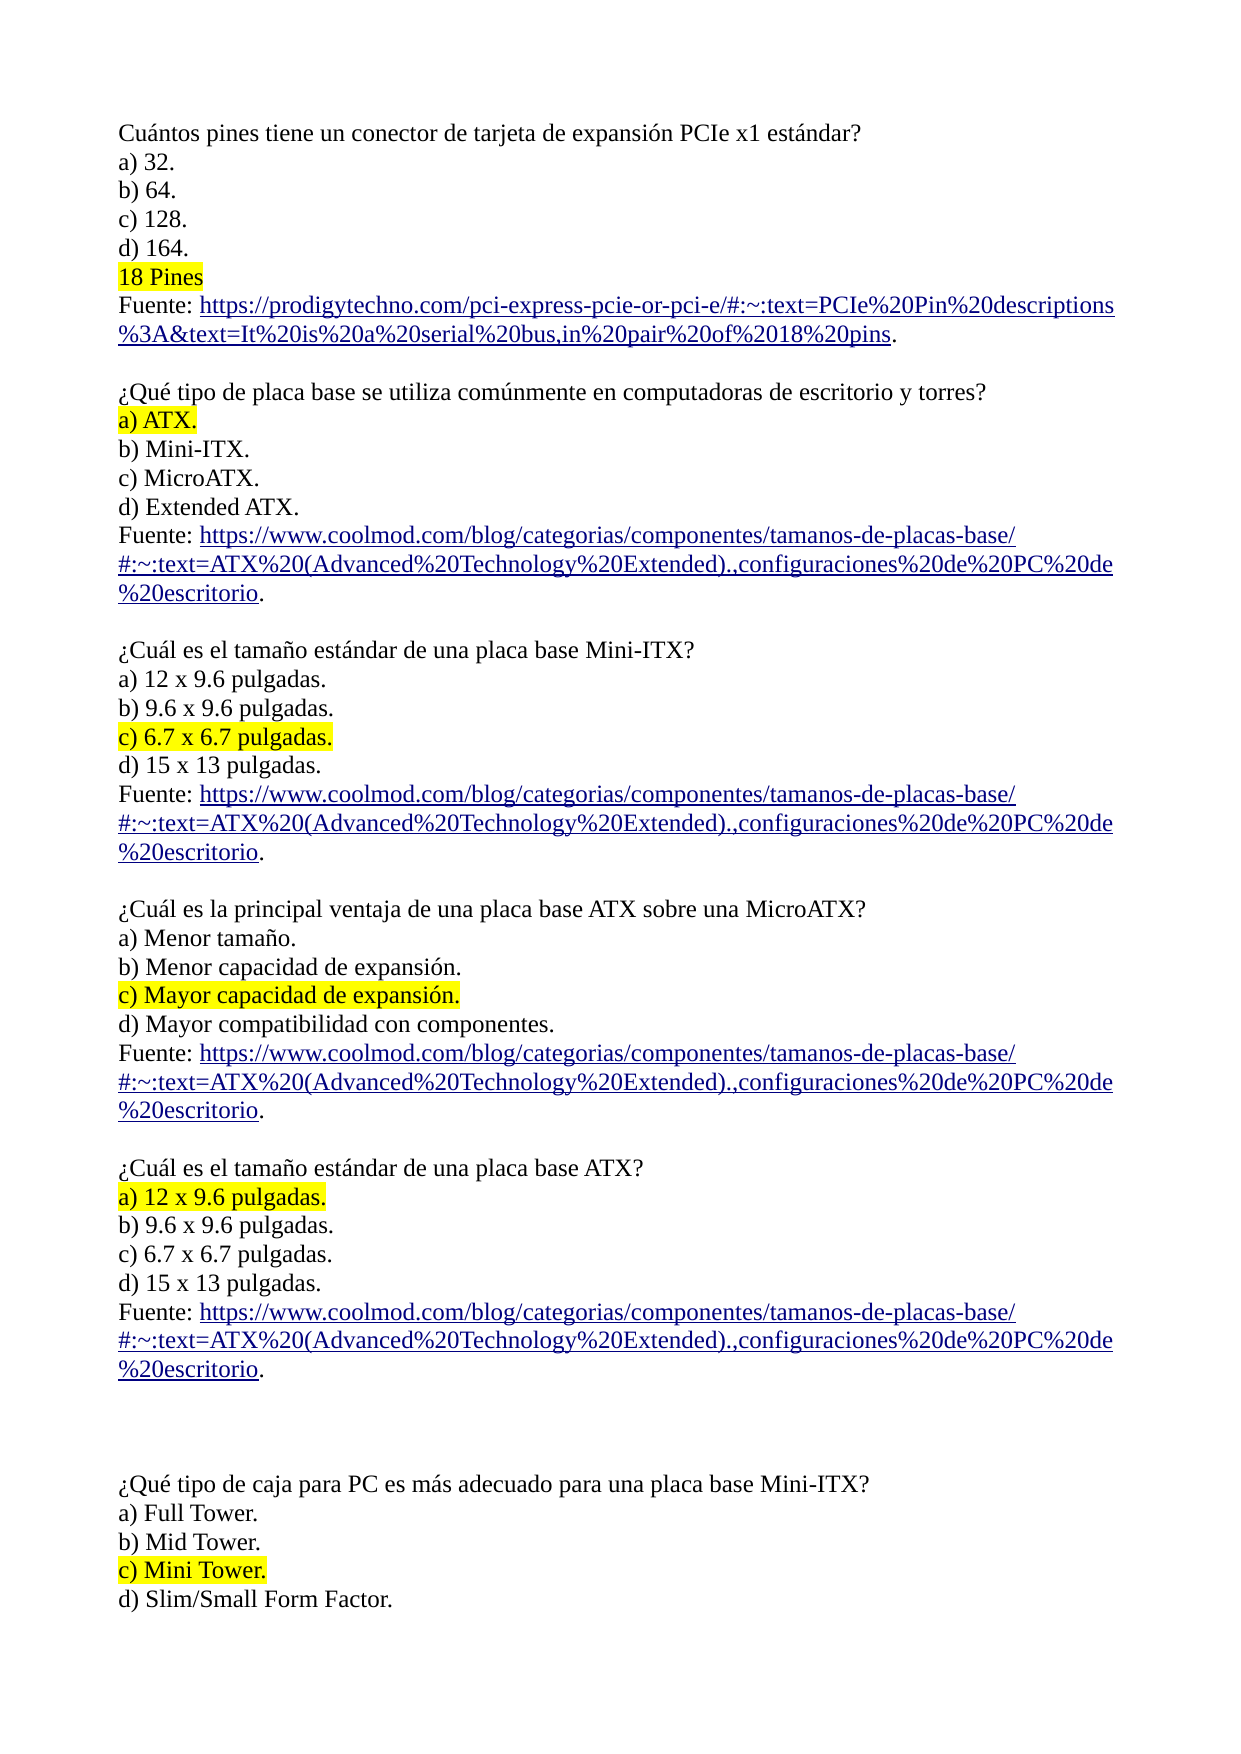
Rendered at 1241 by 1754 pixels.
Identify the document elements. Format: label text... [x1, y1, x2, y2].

text c) Mayor capacidad de expansión. [118, 981, 1122, 1009]
text c) 6.7 x 6.7 pulgadas. [118, 1239, 1122, 1268]
text b) 64. [118, 176, 1122, 204]
text c) 6.7 x 6.7 pulgadas. [118, 722, 1122, 751]
text b) 9.6 x 9.6 pulgadas. [118, 693, 1122, 722]
text Fuente: https://www.coolmod.com/blog/categorias/componentes/tamanos-de-placas-base/#:~:text=ATX%20(Advanced%20Technology%20Extended).,configuraciones%20de%20PC%20de%20escritorio. [118, 779, 1122, 866]
text c) Mini Tower. [118, 1556, 1122, 1584]
text Fuente: https://prodigytechno.com/pci-express-pcie-or-pci-e/#:~:text=PCIe%20Pin%20descriptions%3A&text=It%20is%20a%20serial%20bus,in%20pair%20of%2018%20pins. [118, 291, 1122, 348]
text ¿Qué tipo de caja para PC es más adecuado para una placa base Mini-ITX? [118, 1469, 1122, 1498]
text d) Slim/Small Form Factor. [118, 1584, 1122, 1613]
text a) 32. [118, 147, 1122, 176]
text a) Full Tower. [118, 1498, 1122, 1527]
text ¿Cuál es el tamaño estándar de una placa base Mini-ITX? [118, 636, 1122, 664]
text ¿Cuál es el tamaño estándar de una placa base ATX? [118, 1153, 1122, 1182]
text d) 164. [118, 233, 1122, 262]
text c) MicroATX. [118, 463, 1122, 492]
text Fuente: https://www.coolmod.com/blog/categorias/componentes/tamanos-de-placas-base/#:~:text=ATX%20(Advanced%20Technology%20Extended).,configuraciones%20de%20PC%20de%20escritorio. [118, 1297, 1122, 1383]
text b) 9.6 x 9.6 pulgadas. [118, 1211, 1122, 1239]
text ¿Qué tipo de placa base se utiliza comúnmente en computadoras de escritorio y torres? [118, 377, 1122, 406]
text b) Menor capacidad de expansión. [118, 952, 1122, 981]
text d) 15 x 13 pulgadas. [118, 1268, 1122, 1297]
text Fuente: https://www.coolmod.com/blog/categorias/componentes/tamanos-de-placas-base/#:~:text=ATX%20(Advanced%20Technology%20Extended).,configuraciones%20de%20PC%20de%20escritorio. [118, 521, 1122, 607]
text 18 Pines [118, 262, 1122, 291]
text a) 12 x 9.6 pulgadas. [118, 1182, 1122, 1211]
text d) 15 x 13 pulgadas. [118, 751, 1122, 779]
text c) 128. [118, 204, 1122, 233]
text d) Extended ATX. [118, 492, 1122, 521]
text a) ATX. [118, 406, 1122, 434]
text Cuántos pines tiene un conector de tarjeta de expansión PCIe x1 estándar? [118, 118, 1122, 147]
text a) 12 x 9.6 pulgadas. [118, 664, 1122, 693]
text Fuente: https://www.coolmod.com/blog/categorias/componentes/tamanos-de-placas-base/#:~:text=ATX%20(Advanced%20Technology%20Extended).,configuraciones%20de%20PC%20de%20escritorio. [118, 1038, 1122, 1124]
text a) Menor tamaño. [118, 923, 1122, 952]
text ¿Cuál es la principal ventaja de una placa base ATX sobre una MicroATX? [118, 894, 1122, 923]
text b) Mini-ITX. [118, 434, 1122, 463]
text d) Mayor compatibilidad con componentes. [118, 1009, 1122, 1038]
text b) Mid Tower. [118, 1527, 1122, 1556]
